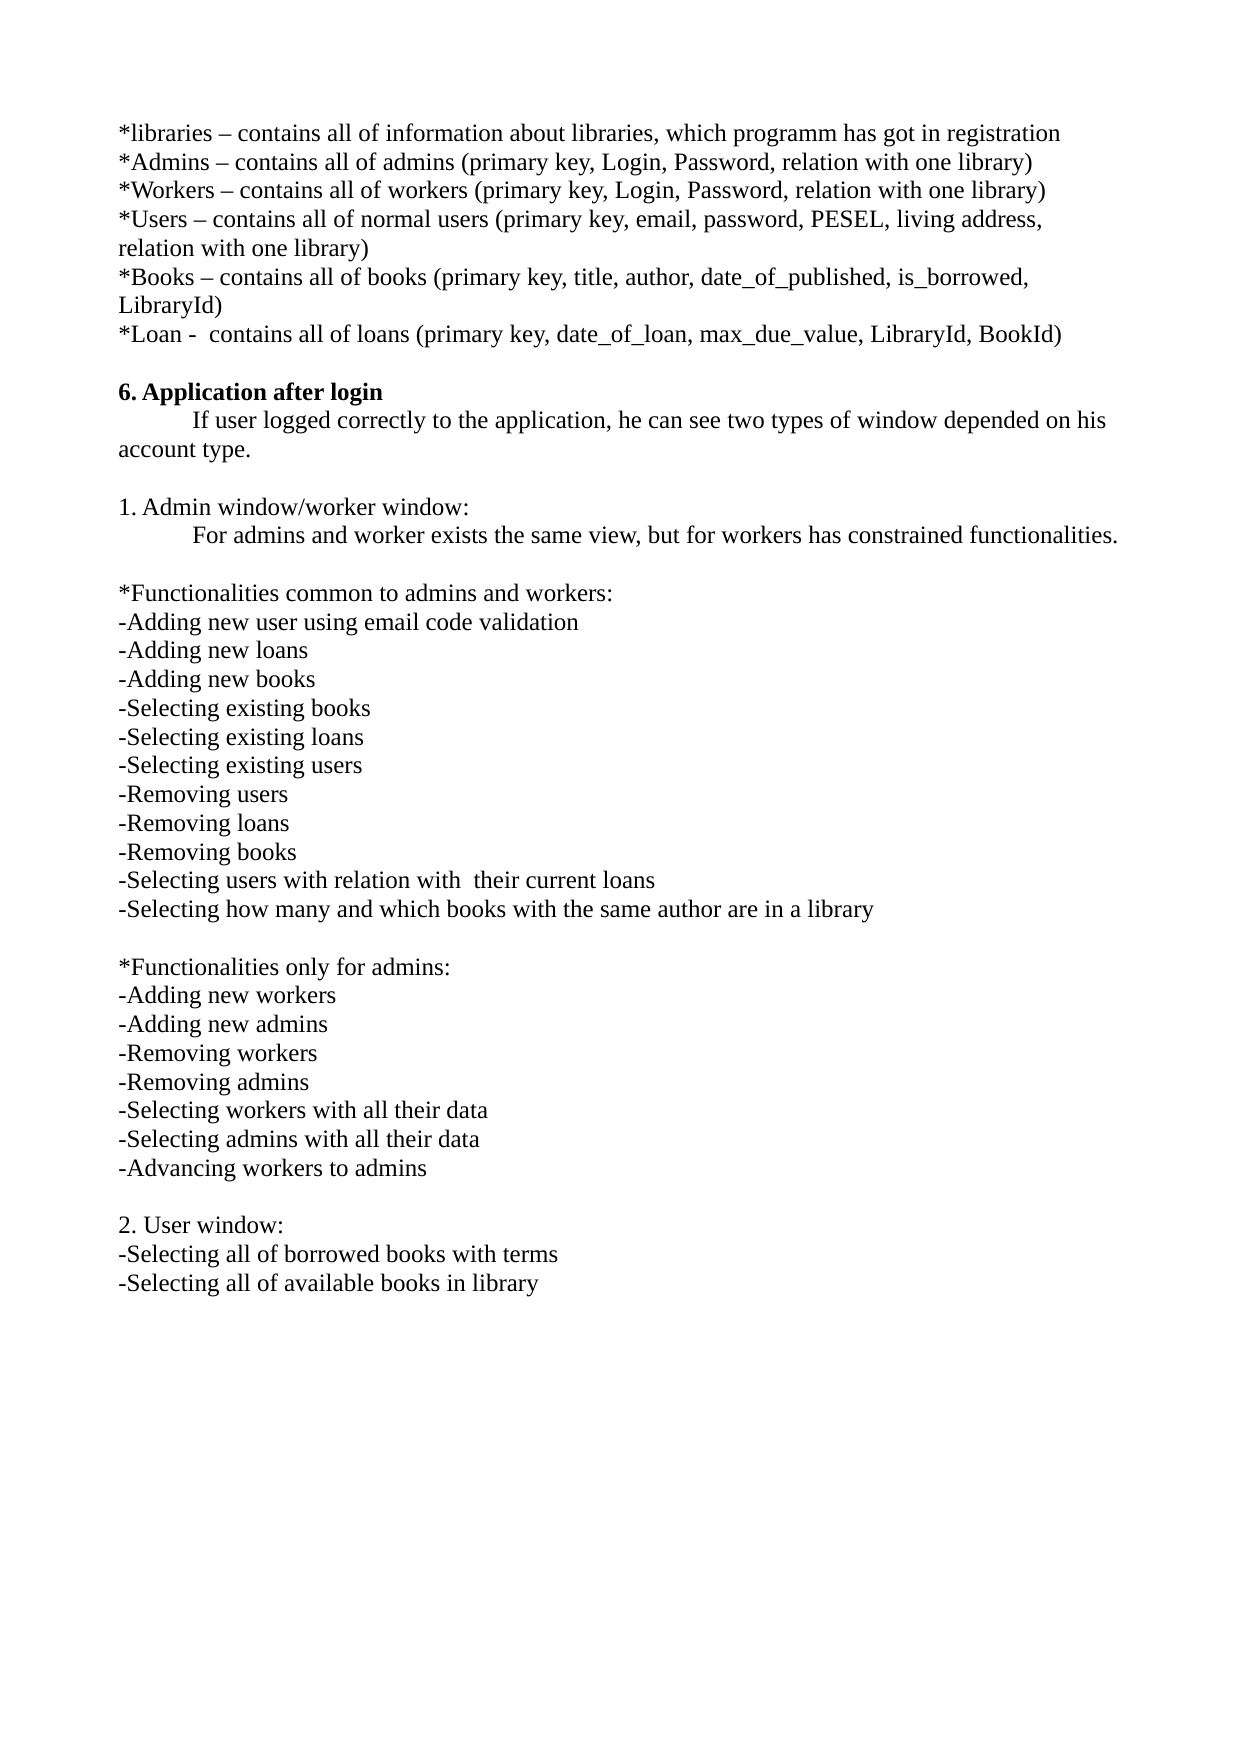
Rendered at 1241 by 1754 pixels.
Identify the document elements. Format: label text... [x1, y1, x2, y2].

text *Workers – contains all of workers (primary key, Login, Password, relation with one library) [118, 176, 1122, 204]
text -Adding new user using email code validation [118, 607, 1122, 636]
text -Selecting existing loans [118, 722, 1122, 751]
text *Users – contains all of normal users (primary key, email, password, PESEL, living address, relation with one library) [118, 204, 1122, 262]
text -Selecting admins with all their data [118, 1124, 1122, 1153]
text -Selecting existing users [118, 751, 1122, 779]
text -Selecting users with relation with their current loans [118, 866, 1122, 894]
text *Admins – contains all of admins (primary key, Login, Password, relation with one library) [118, 147, 1122, 176]
text For admins and worker exists the same view, but for workers has constrained functionalities. [118, 521, 1122, 549]
text -Removing books [118, 837, 1122, 866]
text *Books – contains all of books (primary key, title, author, date_of_published, is_borrowed, LibraryId) [118, 262, 1122, 319]
text If user logged correctly to the application, he can see two types of window depended on his account type. [118, 406, 1122, 463]
text -Selecting existing books [118, 693, 1122, 722]
text -Selecting how many and which books with the same author are in a library [118, 894, 1122, 923]
text -Advancing workers to admins [118, 1153, 1122, 1182]
text 2. User window: [118, 1211, 1122, 1239]
text -Adding new books [118, 664, 1122, 693]
text -Adding new workers [118, 981, 1122, 1009]
text -Removing loans [118, 808, 1122, 837]
text -Selecting workers with all their data [118, 1096, 1122, 1124]
text *Loan - contains all of loans (primary key, date_of_loan, max_due_value, LibraryId, BookId) [118, 319, 1122, 348]
text -Adding new admins [118, 1009, 1122, 1038]
text *libraries – contains all of information about libraries, which programm has got in registration [118, 118, 1122, 147]
text -Adding new loans [118, 636, 1122, 664]
text -Removing workers [118, 1038, 1122, 1067]
text -Selecting all of available books in library [118, 1268, 1122, 1297]
text *Functionalities common to admins and workers: [118, 578, 1122, 607]
text 6. Application after login [118, 377, 1122, 406]
text *Functionalities only for admins: [118, 952, 1122, 981]
text 1. Admin window/worker window: [118, 492, 1122, 521]
text -Removing admins [118, 1067, 1122, 1096]
text -Selecting all of borrowed books with terms [118, 1239, 1122, 1268]
text -Removing users [118, 779, 1122, 808]
